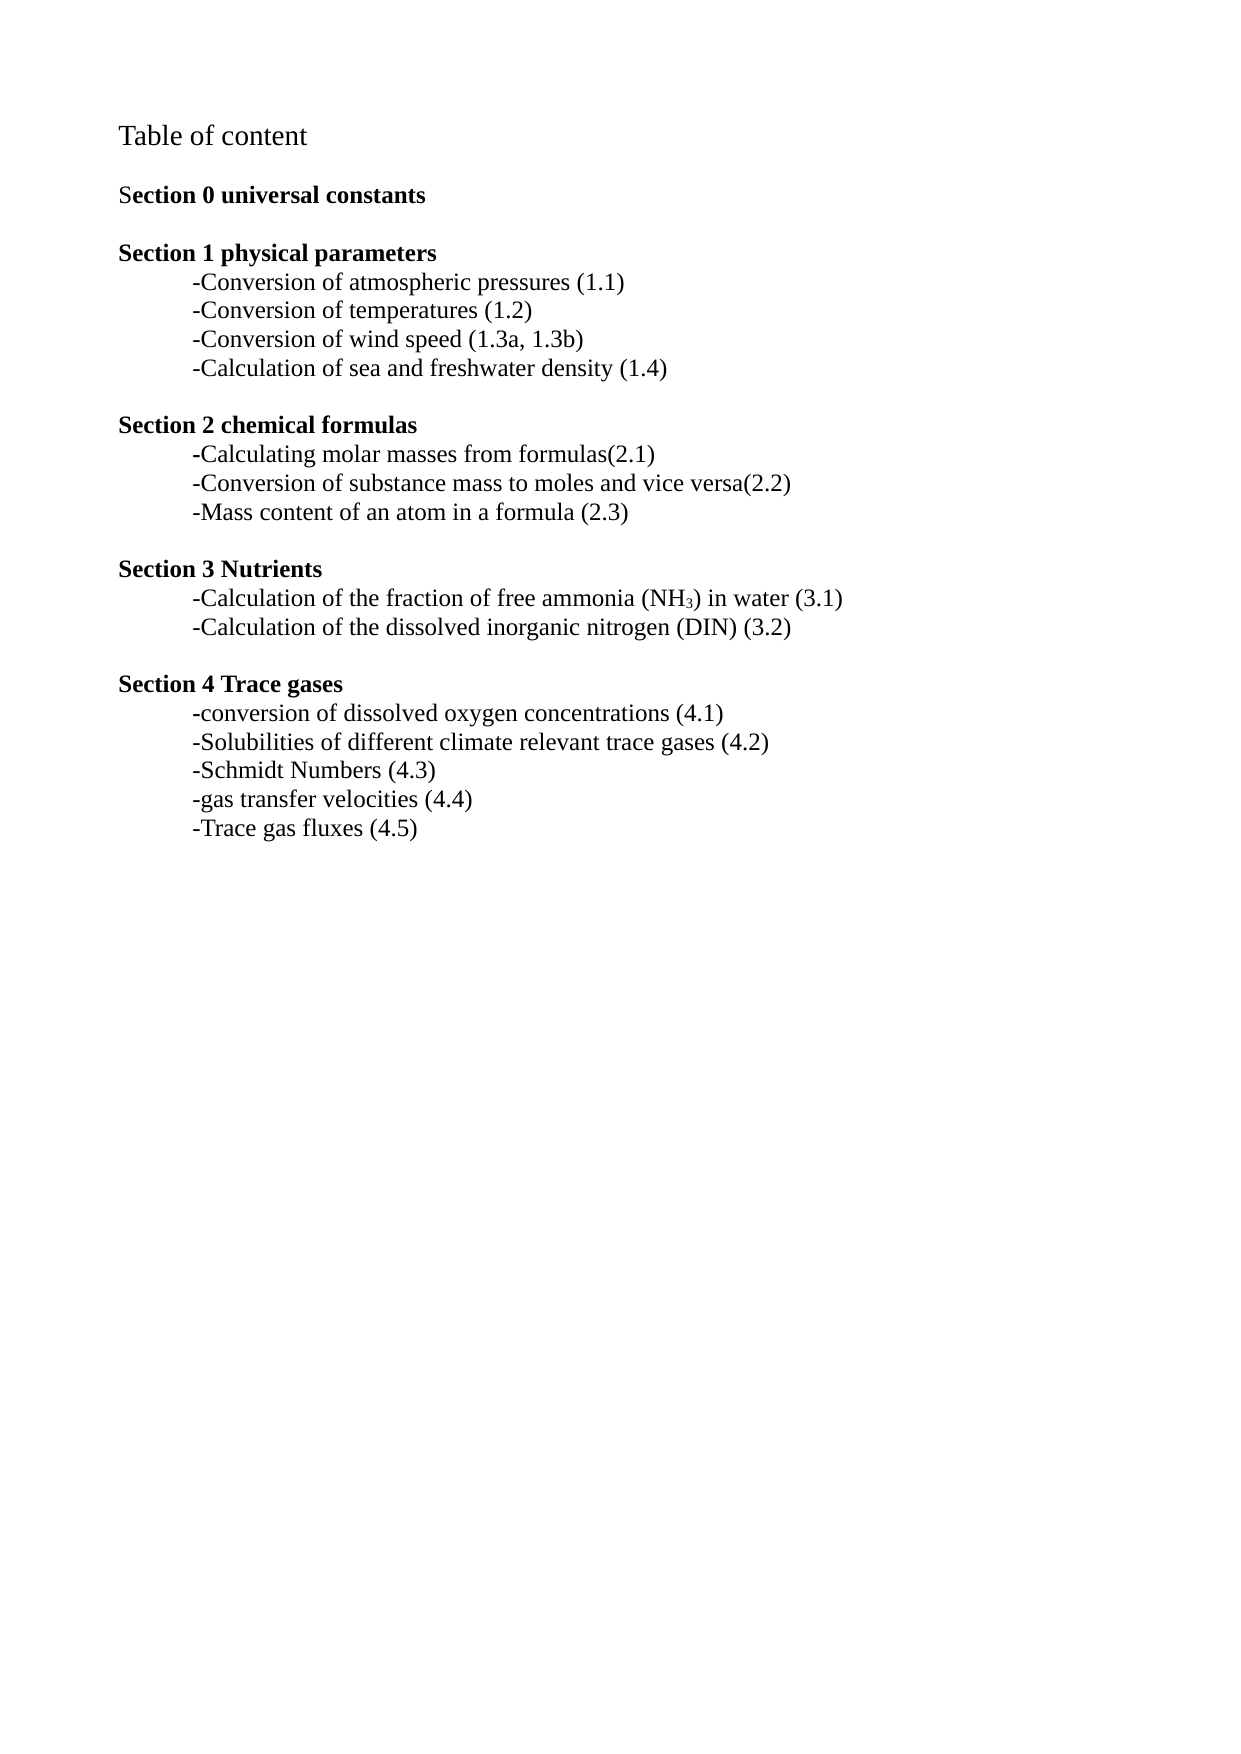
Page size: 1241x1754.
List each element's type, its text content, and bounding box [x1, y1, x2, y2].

text Table of content [118, 118, 1122, 152]
text -Calculation of sea and freshwater density (1.4) [118, 353, 1122, 382]
text -conversion of dissolved oxygen concentrations (4.1) [118, 698, 1122, 727]
text -Conversion of substance mass to moles and vice versa(2.2) [118, 468, 1122, 497]
text -gas transfer velocities (4.4) [118, 784, 1122, 813]
text Section 0 universal constants [118, 152, 1122, 209]
text -Conversion of atmospheric pressures (1.1) -Conversion of temperatures (1.2) [118, 267, 1122, 324]
text -Mass content of an atom in a formula (2.3) [118, 497, 1122, 525]
text -Conversion of wind speed (1.3a, 1.3b) [118, 324, 1122, 353]
text -Calculation of the dissolved inorganic nitrogen (DIN) (3.2) [118, 612, 1122, 640]
text Section 1 physical parameters [118, 238, 1122, 267]
text Section 4 Trace gases [118, 669, 1122, 698]
text Section 3 Nutrients [118, 554, 1122, 583]
text -Solubilities of different climate relevant trace gases (4.2) [118, 727, 1122, 755]
text -Calculating molar masses from formulas(2.1) [118, 439, 1122, 468]
text -Calculation of the fraction of free ammonia (NH3) in water (3.1) [118, 583, 1122, 612]
text -Schmidt Numbers (4.3) [118, 755, 1122, 784]
text Section 2 chemical formulas [118, 410, 1122, 439]
text -Trace gas fluxes (4.5) [118, 813, 1122, 842]
